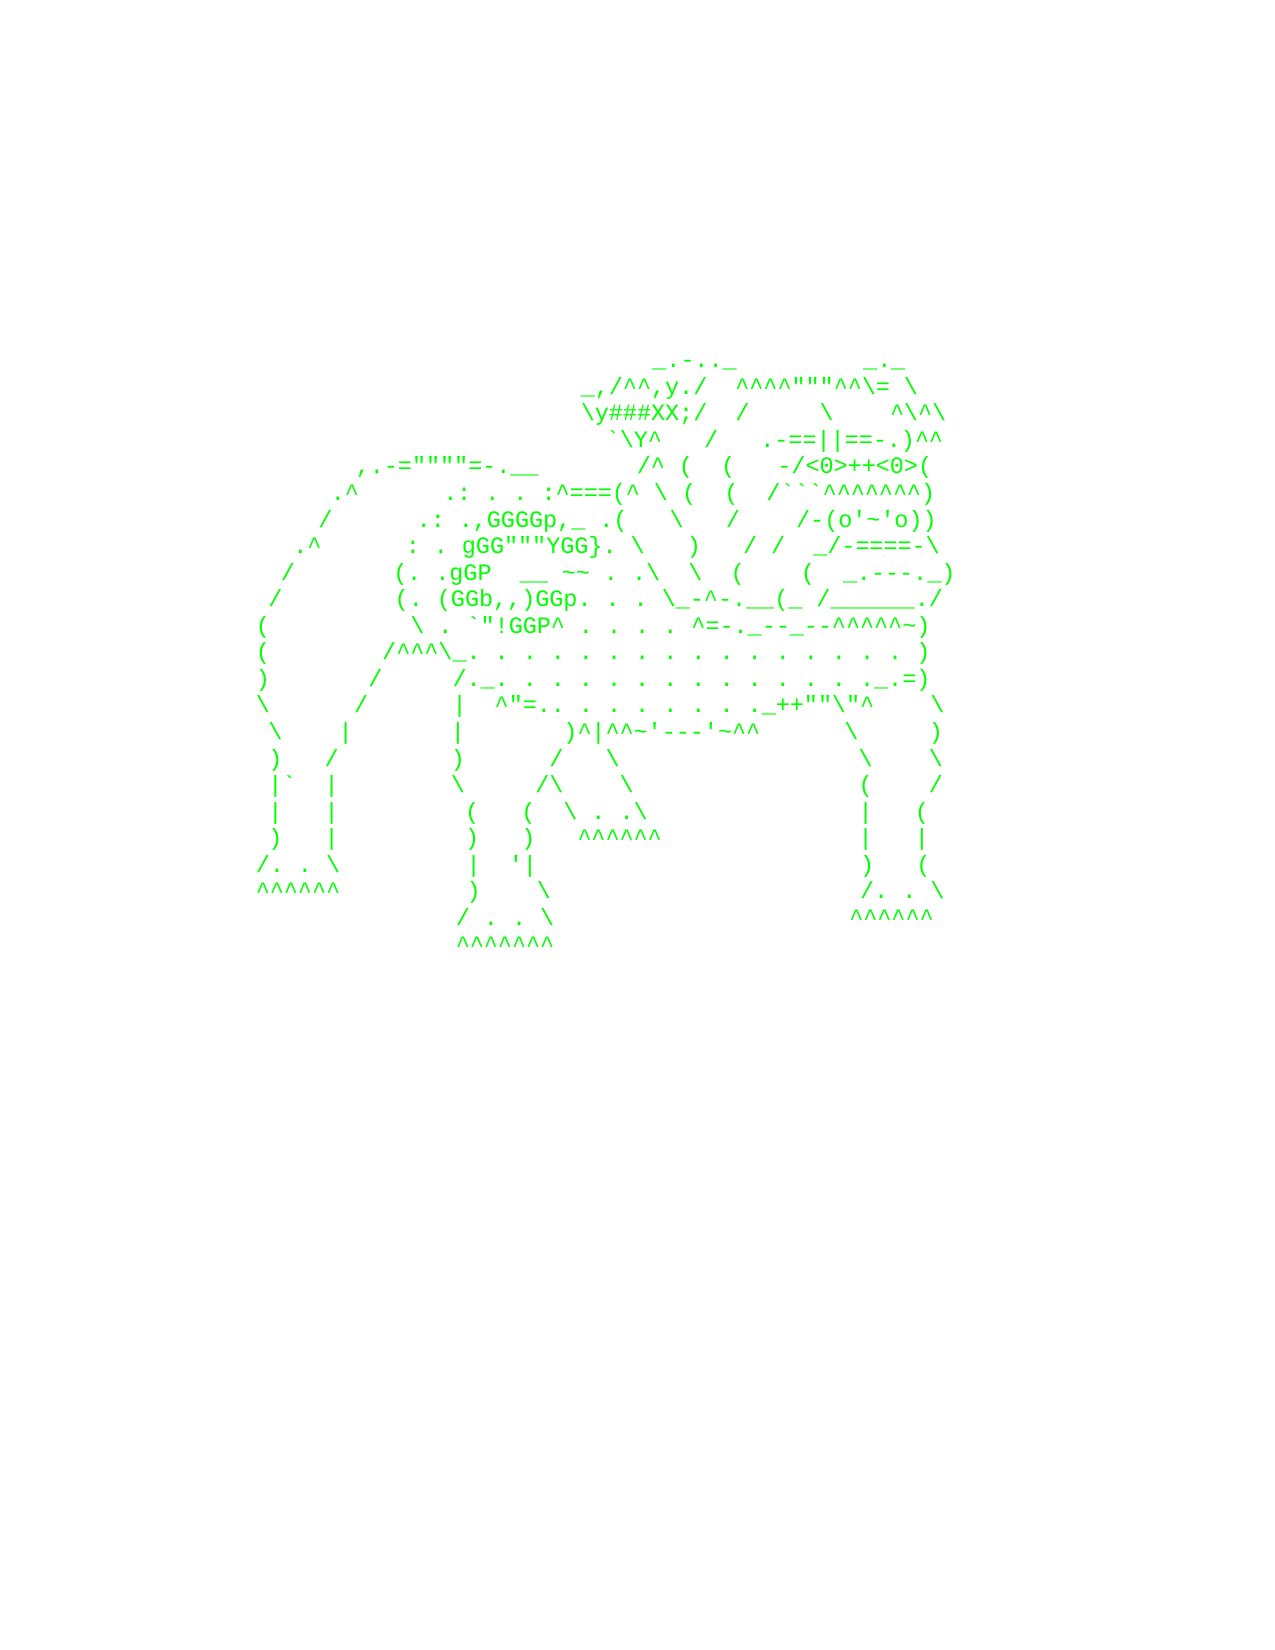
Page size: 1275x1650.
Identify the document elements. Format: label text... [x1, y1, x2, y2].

text _,/^^,y./ ^^^^"""^^\= \ [118, 375, 1157, 401]
text /. . \ | '| ) ( [118, 853, 1157, 879]
text _.-.._ _._ [118, 348, 1157, 375]
text |` | \ /\ \ ( / [118, 773, 1157, 800]
text ) / ) / \ \ \ [118, 747, 1157, 773]
text ^^^^^^ ) \ /. . \ [118, 879, 1157, 906]
text / (. .gGP __ ~~ . .\ \ ( ( _.---._) [118, 561, 1157, 587]
text \ / | ^"=.. . . . . . . ._++""\"^ \ [118, 693, 1157, 720]
text ) / /._. . . . . . . . . . . . . ._.=) [118, 667, 1157, 693]
text ^^^^^^^ [118, 932, 1157, 959]
text .^ : . gGG"""YGG}. \ ) / / _/-====-\ [118, 534, 1157, 561]
text \ | | )^|^^~'---'~^^ \ ) [118, 720, 1157, 747]
text / (. (GGb,,)GGp. . . \_-^-.__(_ /______./ [118, 587, 1157, 614]
text ( /^^^\_. . . . . . . . . . . . . . . . ) [118, 640, 1157, 667]
text | | ( ( \ . .\ | ( [118, 800, 1157, 826]
text `\Y^ / .-==||==-.)^^ [118, 428, 1157, 454]
text ( \ . `"!GGP^ . . . . ^=-._--_--^^^^^~) [118, 614, 1157, 640]
text .^ .: . . :^===(^ \ ( ( /```^^^^^^^) [118, 481, 1157, 507]
text ) | ) ) ^^^^^^ | | [118, 826, 1157, 853]
text / . . \ ^^^^^^ [118, 906, 1157, 932]
text ,.-=""""=-.__ /^ ( ( -/<0>++<0>( [118, 454, 1157, 481]
text \y###XX;/ / \ ^\^\ [118, 401, 1157, 428]
text / .: .,GGGGp,_ .( \ / /-(o'~'o)) [118, 507, 1157, 534]
